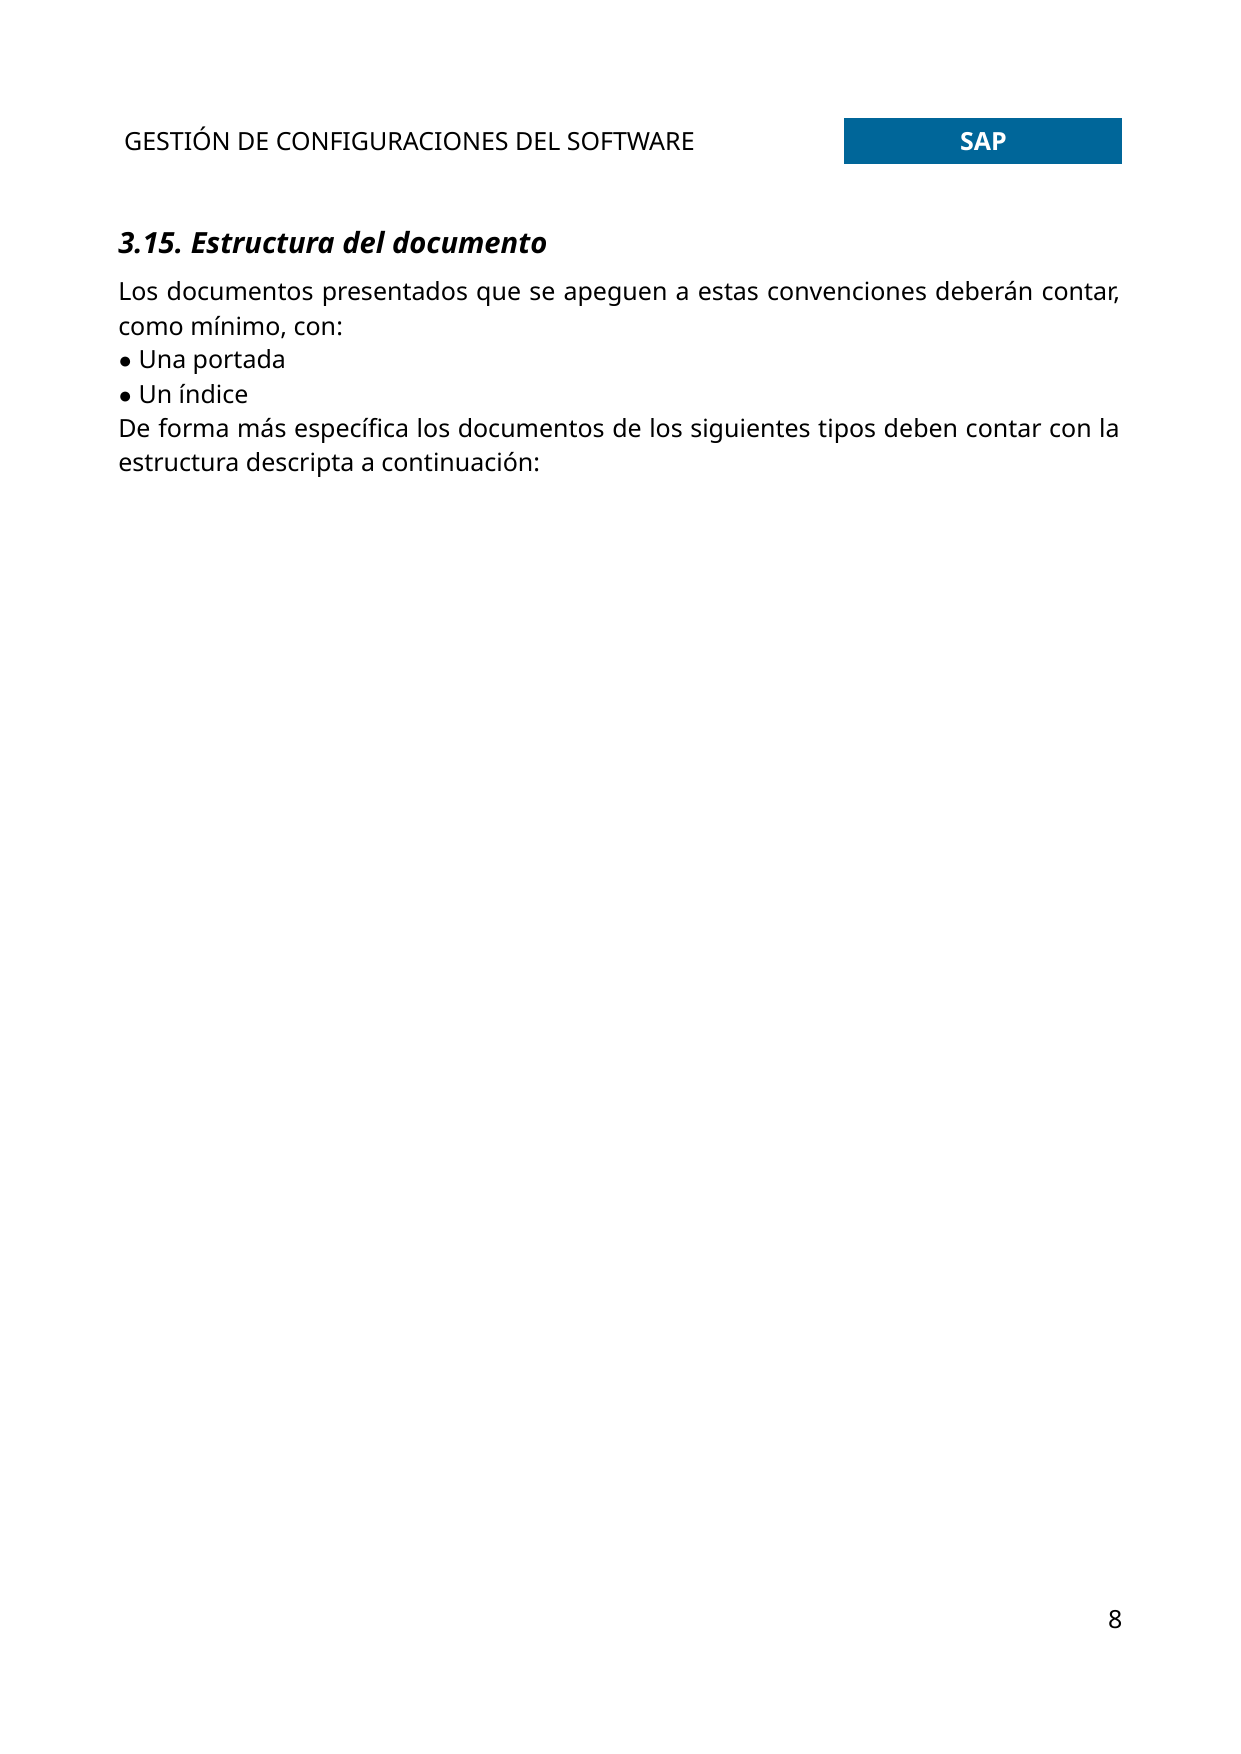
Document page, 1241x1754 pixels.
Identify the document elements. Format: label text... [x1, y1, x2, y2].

list Una portada [118, 342, 1122, 376]
text Los documentos presentados que se apeguen a estas convenciones deberán contar, como mínimo, con: [118, 274, 1122, 342]
subtitle 3.15. Estructura del documento [118, 222, 1122, 262]
text De forma más específica los documentos de los siguientes tipos deben contar con la estructura descripta a continuación: [118, 410, 1122, 478]
list Un índice [118, 376, 1122, 410]
